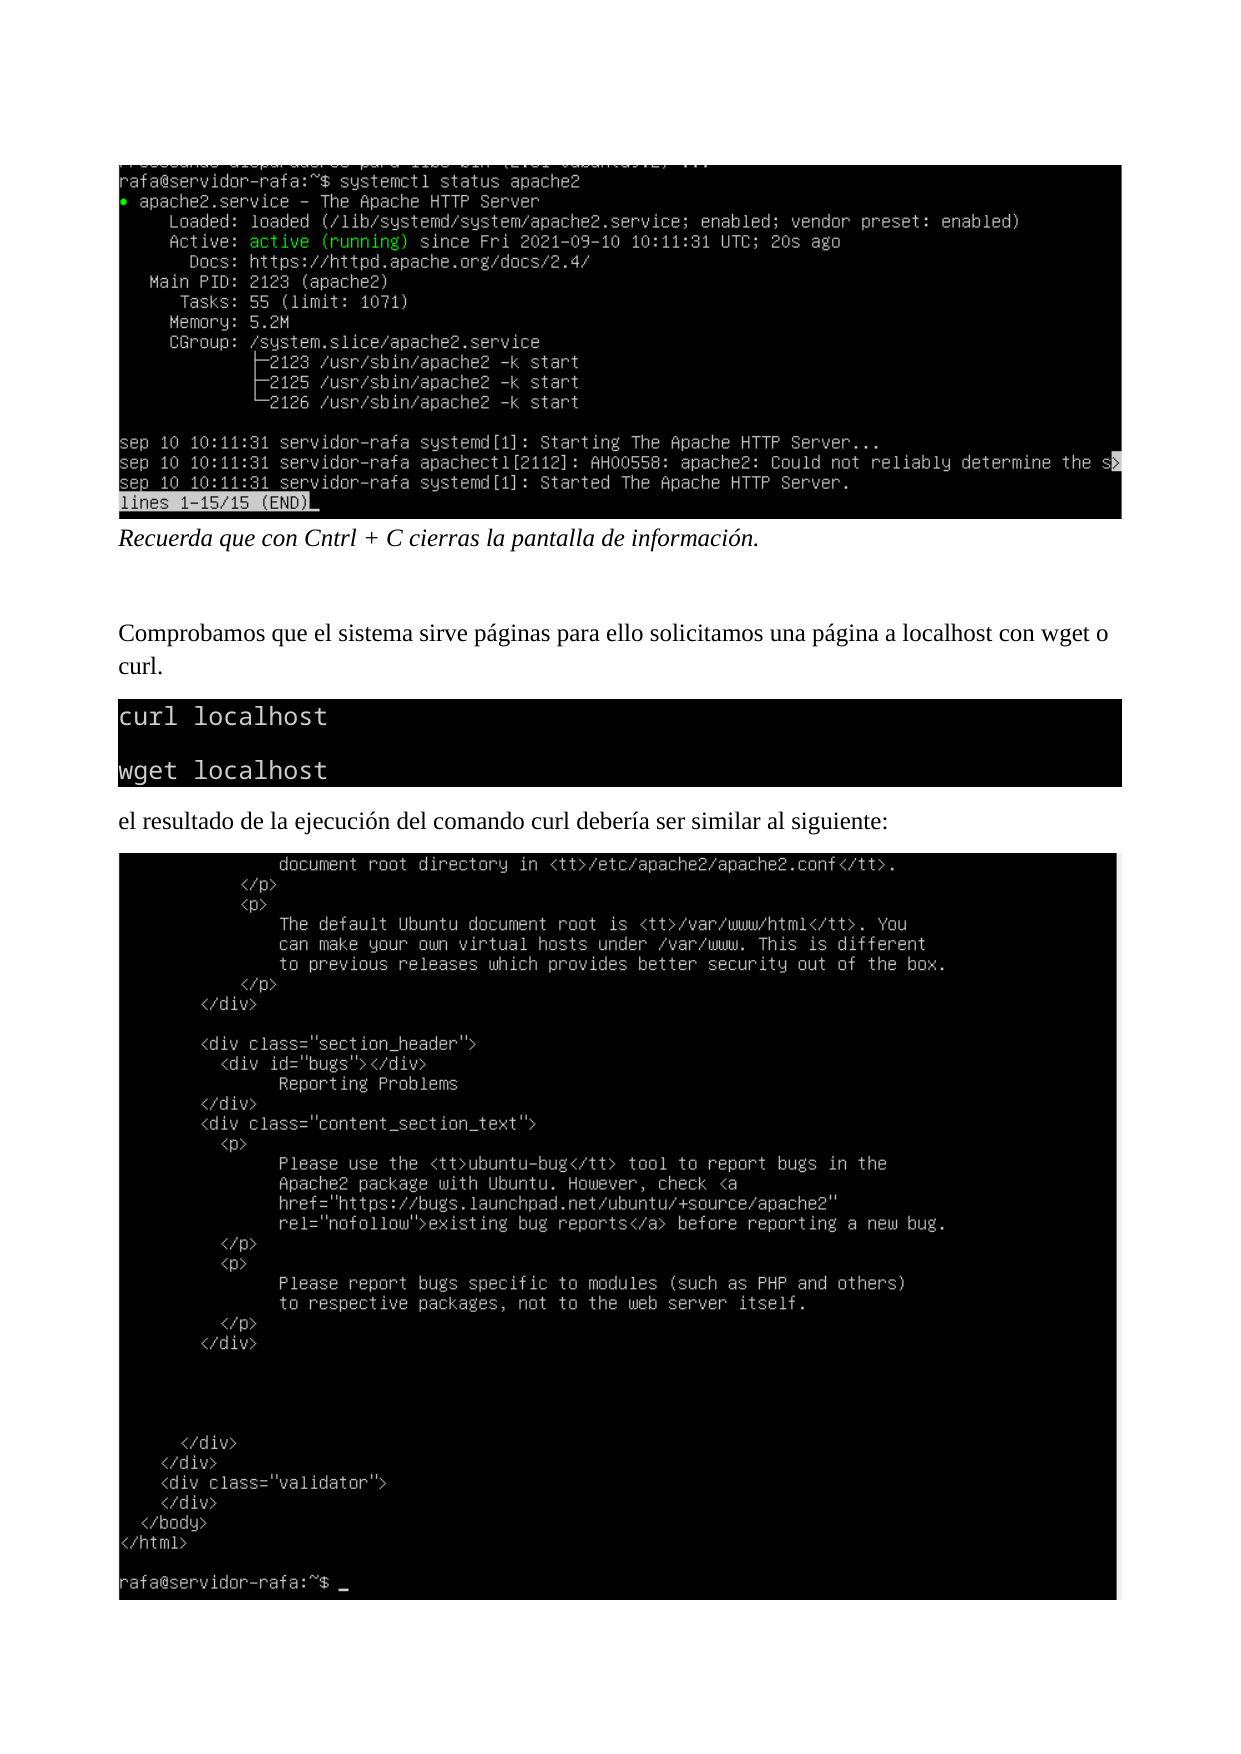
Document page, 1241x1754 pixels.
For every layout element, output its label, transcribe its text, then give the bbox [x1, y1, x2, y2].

text Comprobamos que el sistema sirve páginas para ello solicitamos una página a localhost con wget o curl. [118, 618, 1122, 680]
text Recuerda que con Cntrl + C cierras la pantalla de información. [118, 519, 1122, 552]
text el resultado de la ejecución del comando curl debería ser similar al siguiente: [118, 806, 1122, 835]
text curl localhost [118, 699, 1122, 733]
picture [118, 853, 1123, 1600]
picture [118, 165, 1123, 519]
text wget localhost [118, 752, 1122, 787]
